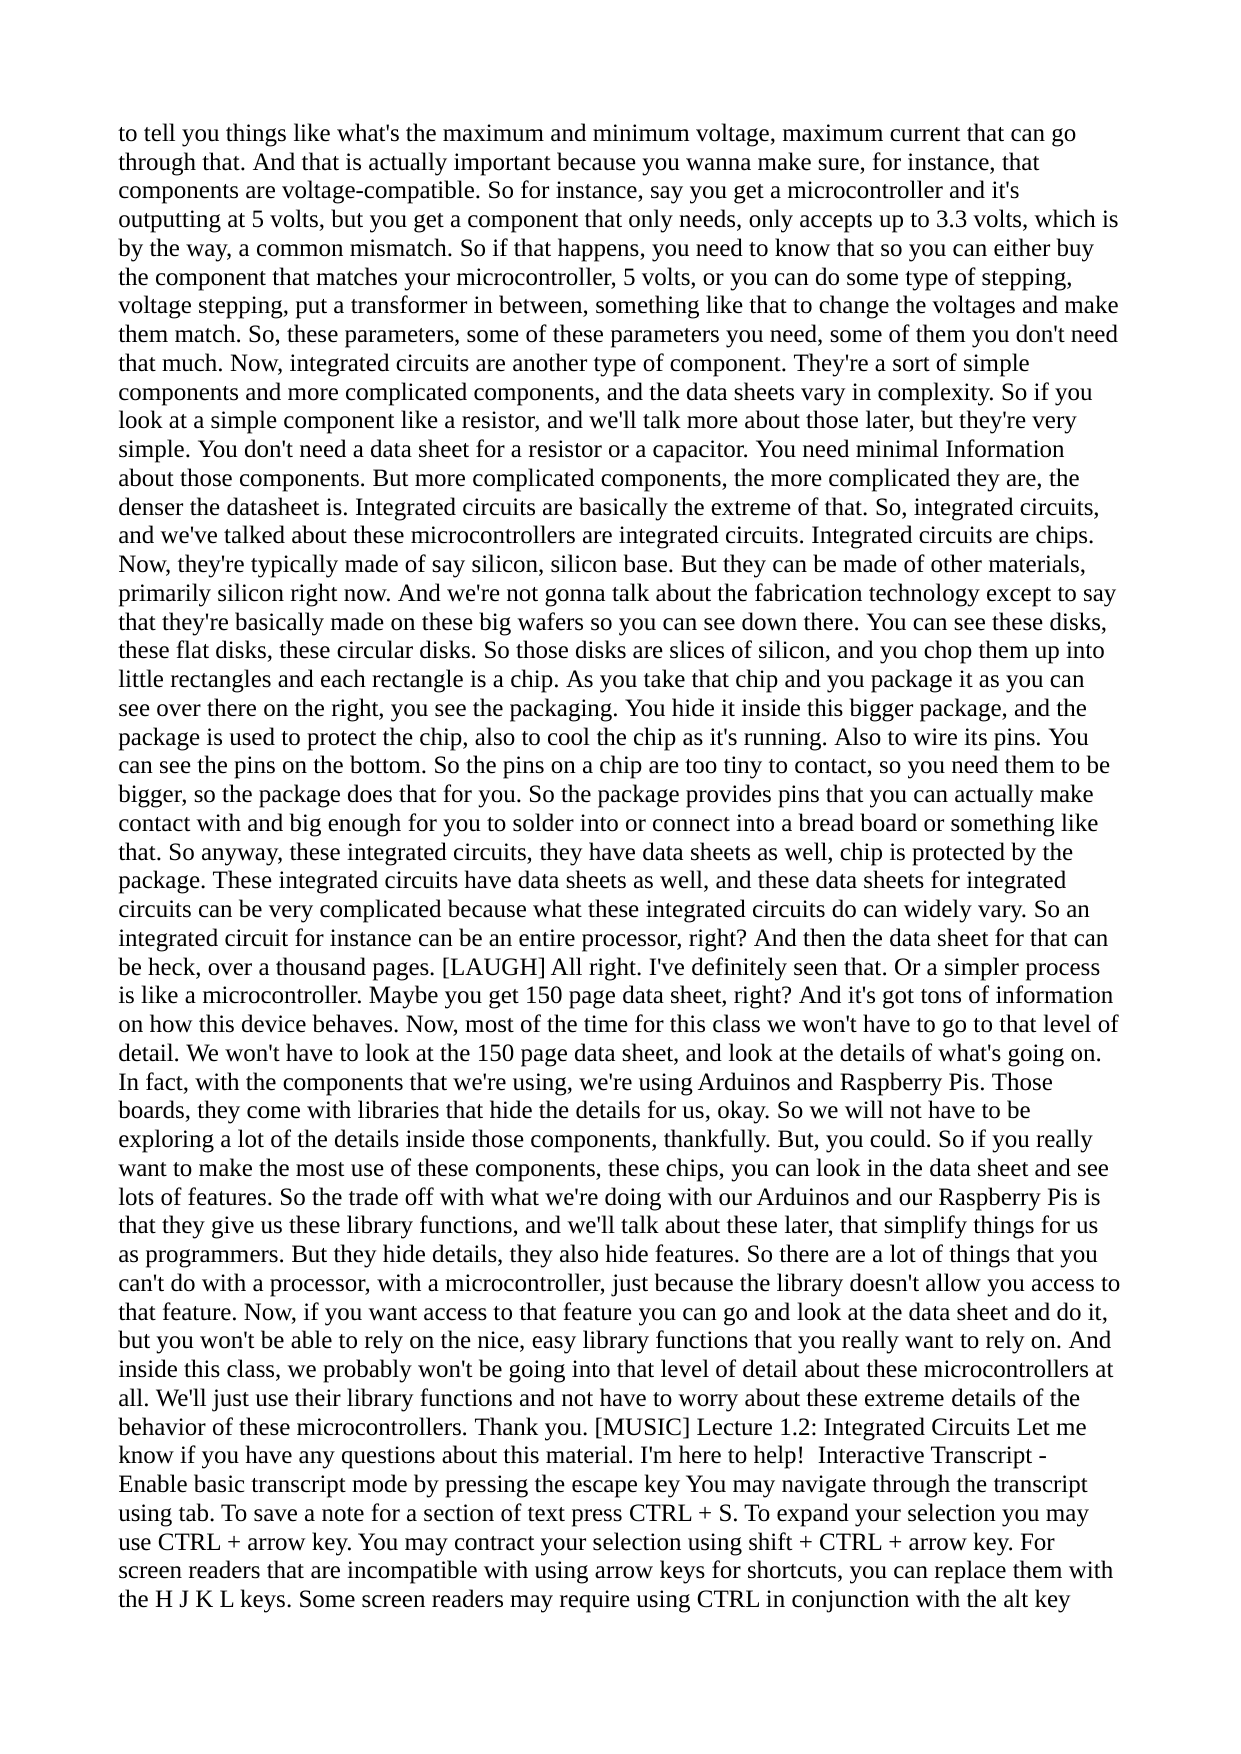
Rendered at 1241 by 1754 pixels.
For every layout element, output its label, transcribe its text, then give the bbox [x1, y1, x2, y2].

text to tell you things like ​what's the maximum and minimum voltage, maximum current that can go through that. ​And that is actually important because you wanna make sure, for instance, ​that components are voltage-compatible. ​So for instance, say you get a microcontroller and ​it's outputting at 5 volts, but you get a component that only needs, ​only accepts up to 3.3 volts, which is by the way, a common mismatch. ​So if that happens, you need to know that so ​you can either buy the component that matches your microcontroller, 5 volts, or ​you can do some type of stepping, voltage stepping, put a transformer in between, ​something like that to change the voltages and make them match. ​So, these parameters, some of these parameters you need, ​some of them you don't need that much. ​Now, integrated circuits are another type of component. ​They're a sort of simple components and more complicated components, and ​the data sheets vary in complexity. ​So if you look at a simple component like a resistor, ​and we'll talk more about those later, but they're very simple. ​You don't need a data sheet for a resistor or a capacitor. ​You need minimal Information about those components. ​But more complicated components, the more complicated they are, ​the denser the datasheet is. ​Integrated circuits are basically the extreme of that. ​So, integrated circuits, ​and we've talked about these microcontrollers are integrated circuits. ​Integrated circuits are chips. ​Now, they're typically made of say silicon, silicon base. ​But they can be made of other materials, primarily silicon right now. ​And we're not gonna talk about the fabrication technology except to say ​that they're basically made on these big wafers so you can see down there. ​You can see these disks, these flat disks, these circular disks. ​So those disks are slices of silicon, and ​you chop them up into little rectangles and each rectangle is a chip. ​As you take that chip and ​you package it as you can see over there on the right, you see the packaging. ​You hide it inside this bigger package, and ​the package is used to protect the chip, also to cool the chip as it's running. ​Also to wire its pins. ​You can see the pins on the bottom. ​So the pins on a chip are too tiny to contact, so you need them to be bigger, ​so the package does that for you. ​So the package provides pins that you can actually make contact with and big enough ​for you to solder into or connect into a bread board or something like that. ​So anyway, these integrated circuits, ​they have data sheets as well, chip is protected by the package. ​These integrated circuits have data sheets as well, and these data sheets for ​integrated circuits can be very complicated because what these ​integrated circuits do can widely vary. ​So an integrated circuit for instance can be an entire processor, right? ​And then the data sheet for that can be heck, over a thousand pages. ​[LAUGH] All right. ​I've definitely seen that. ​Or a simpler process is like a microcontroller. ​Maybe you get 150 page data sheet, right? ​And it's got tons of information on how this device behaves. ​Now, most of the time for this class we won't have to go to that level of detail. ​We won't have to look at the 150 page data sheet, and ​look at the details of what's going on. ​In fact, with the components that we're using, we're using Arduinos and ​Raspberry Pis. ​Those boards, they come with libraries that hide the details for us, okay. ​So we will not have to be exploring ​a lot of the details inside those components, thankfully. ​But, you could. ​So if you really want to make the most use of these components, these chips, ​you can look in the data sheet and see lots of features. ​So the trade off with what we're doing with our Arduinos and ​our Raspberry Pis is that they give us these library functions, and ​we'll talk about these later, that simplify things for us as programmers. ​But they hide details, they also hide features. ​So there are a lot of things that you can't do with a processor, ​with a microcontroller, ​just because the library doesn't allow you access to that feature. ​Now, if you want access to that feature you can go and ​look at the data sheet and do it, but you won't be able to rely on the nice, ​easy library functions that you really want to rely on. ​And inside this class, we probably won't be going into that level of detail about ​these microcontrollers at all. ​We'll just use their library functions and not have to worry about these extreme ​details of the behavior of these microcontrollers. ​Thank you. [MUSIC] Lecture 1.2: Integrated Circuits Let me know if you have any questions about this material. I'm here to help! ​ Interactive Transcript - Enable basic transcript mode by pressing the escape key You may navigate through the transcript using tab. To save a note for a section of text press CTRL + S. To expand your selection you may use CTRL + arrow key. You may contract your selection using shift + CTRL + arrow key. For screen readers that are incompatible with using arrow keys for shortcuts, you can replace them with the H J K L keys. Some screen readers may require using CTRL in conjunction with the alt key [118, 118, 1122, 1613]
